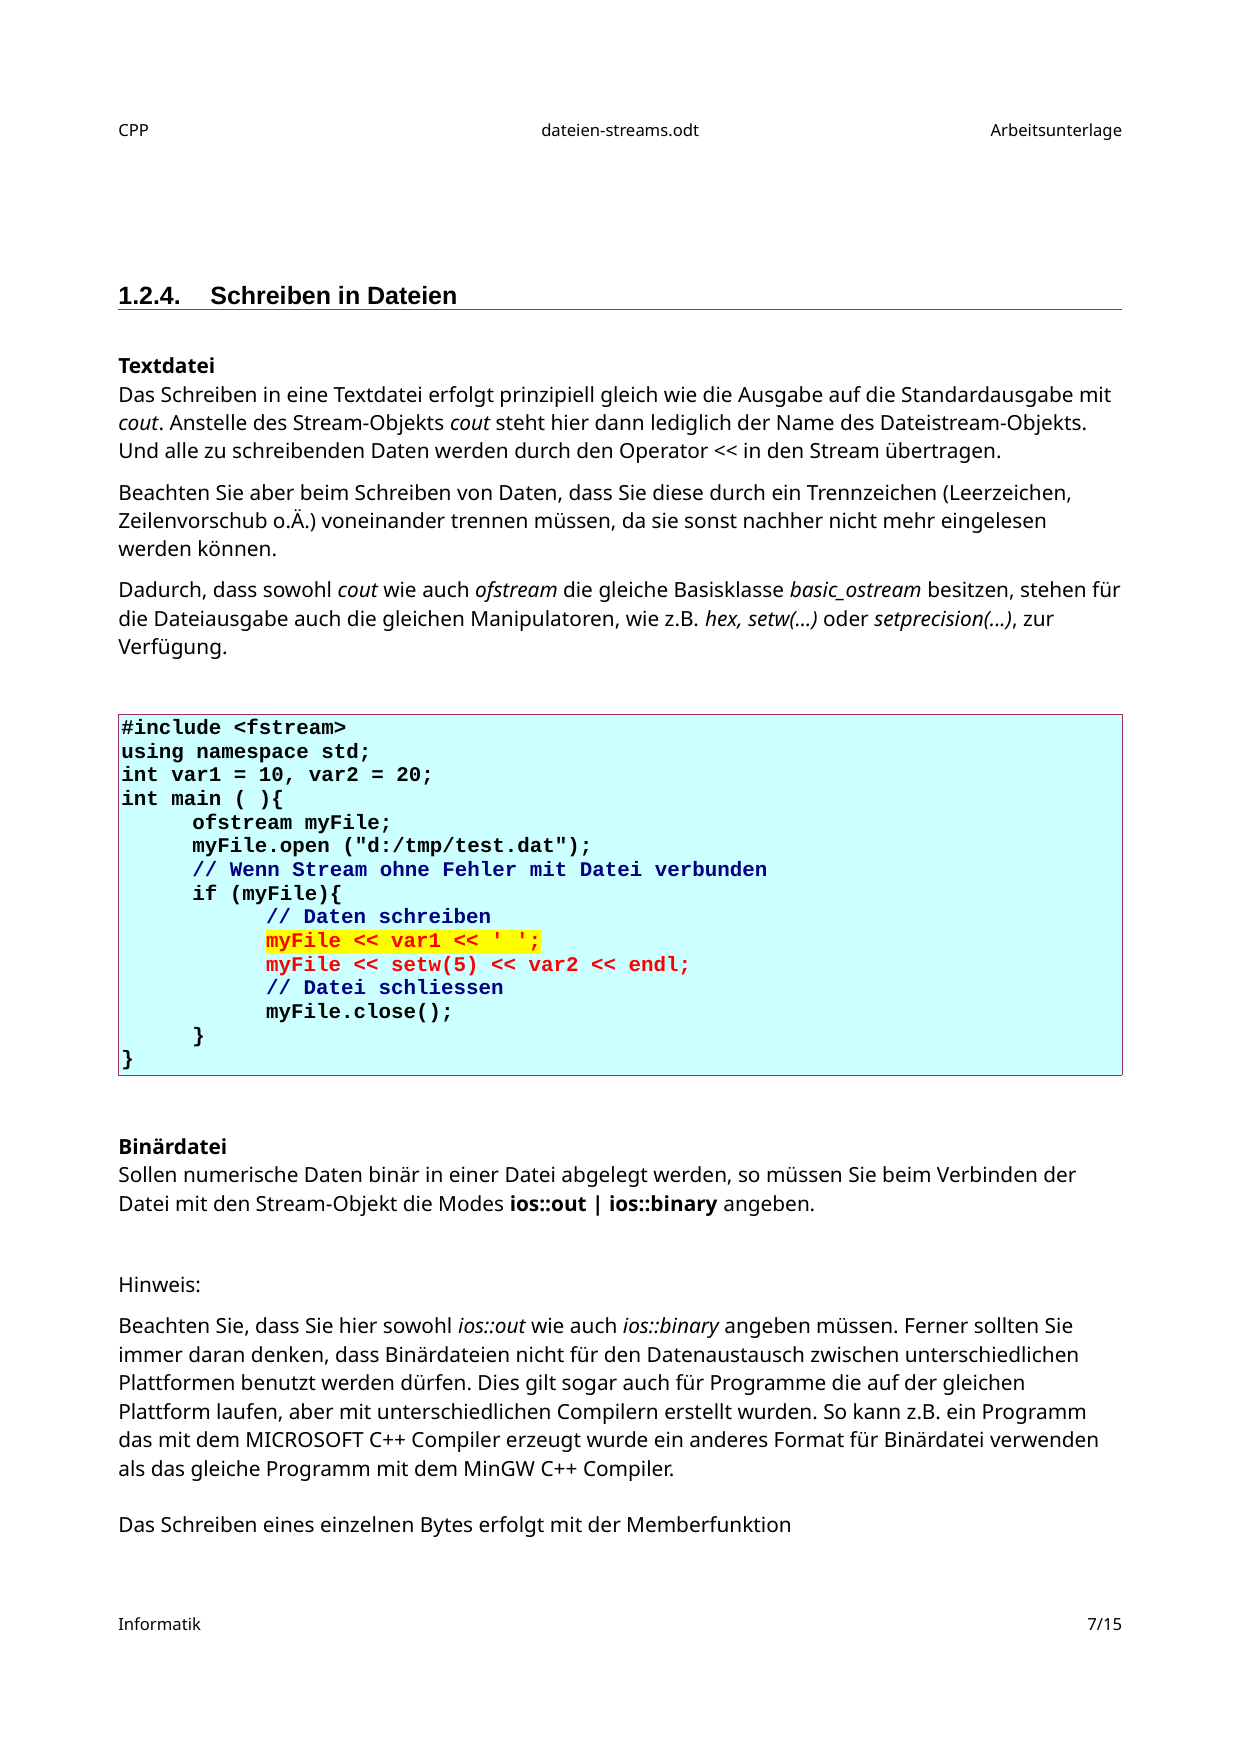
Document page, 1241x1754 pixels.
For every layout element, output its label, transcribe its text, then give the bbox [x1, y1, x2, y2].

text Dadurch, dass sowohl cout wie auch ofstream die gleiche Basisklasse basic_ostream besitzen, stehen für die Dateiausgabe auch die gleichen Manipulatoren, wie z.B. hex, setw(...) oder setprecision(...), zur Verfügung. [118, 575, 1122, 661]
subtitle Schreiben in Dateien [118, 281, 1122, 309]
text Das Schreiben in eine Textdatei erfolgt prinzipiell gleich wie die Ausgabe auf die Standardausgabe mit cout. Anstelle des Stream-Objekts cout steht hier dann lediglich der Name des Dateistream-Objekts. Und alle zu schreibenden Daten werden durch den Operator << in den Stream übertragen. [118, 380, 1122, 465]
text Binärdatei [118, 1132, 1122, 1160]
text Textdatei [118, 351, 1122, 380]
text Sollen numerische Daten binär in einer Datei abgelegt werden, so müssen Sie beim Verbinden der Datei mit den Stream-Objekt die Modes ios::out | ios::binary angeben. [118, 1160, 1122, 1217]
text Beachten Sie, dass Sie hier sowohl ios::out wie auch ios::binary angeben müssen. Ferner sollten Sie immer daran denken, dass Binärdateien nicht für den Datenaustausch zwischen unterschiedlichen Plattformen benutzt werden dürfen. Dies gilt sogar auch für Programme die auf der gleichen Plattform laufen, aber mit unterschiedlichen Compilern erstellt wurden. So kann z.B. ein Programm das mit dem MICROSOFT C++ Compiler erzeugt wurde ein anderes Format für Binärdatei verwenden als das gleiche Programm mit dem MinGW C++ Compiler. [118, 1311, 1122, 1482]
text Das Schreiben eines einzelnen Bytes erfolgt mit der Memberfunktion [118, 1511, 1122, 1539]
text #include <fstream> using namespace std; int var1 = 10, var2 = 20; int main ( ){ ofstream myFile; myFile.open ("d:/tmp/test.dat"); // Wenn Stream ohne Fehler mit Datei verbunden if (myFile){ // Daten schreiben myFile << var1 << ' '; myFile << setw(5) << var2 << endl; // Datei schliessen myFile.close(); } } [119, 715, 1122, 1075]
text Beachten Sie aber beim Schreiben von Daten, dass Sie diese durch ein Trennzeichen (Leerzeichen, Zeilenvorschub o.Ä.) voneinander trennen müssen, da sie sonst nachher nicht mehr eingelesen werden können. [118, 478, 1122, 563]
text Hinweis: [118, 1271, 1122, 1299]
